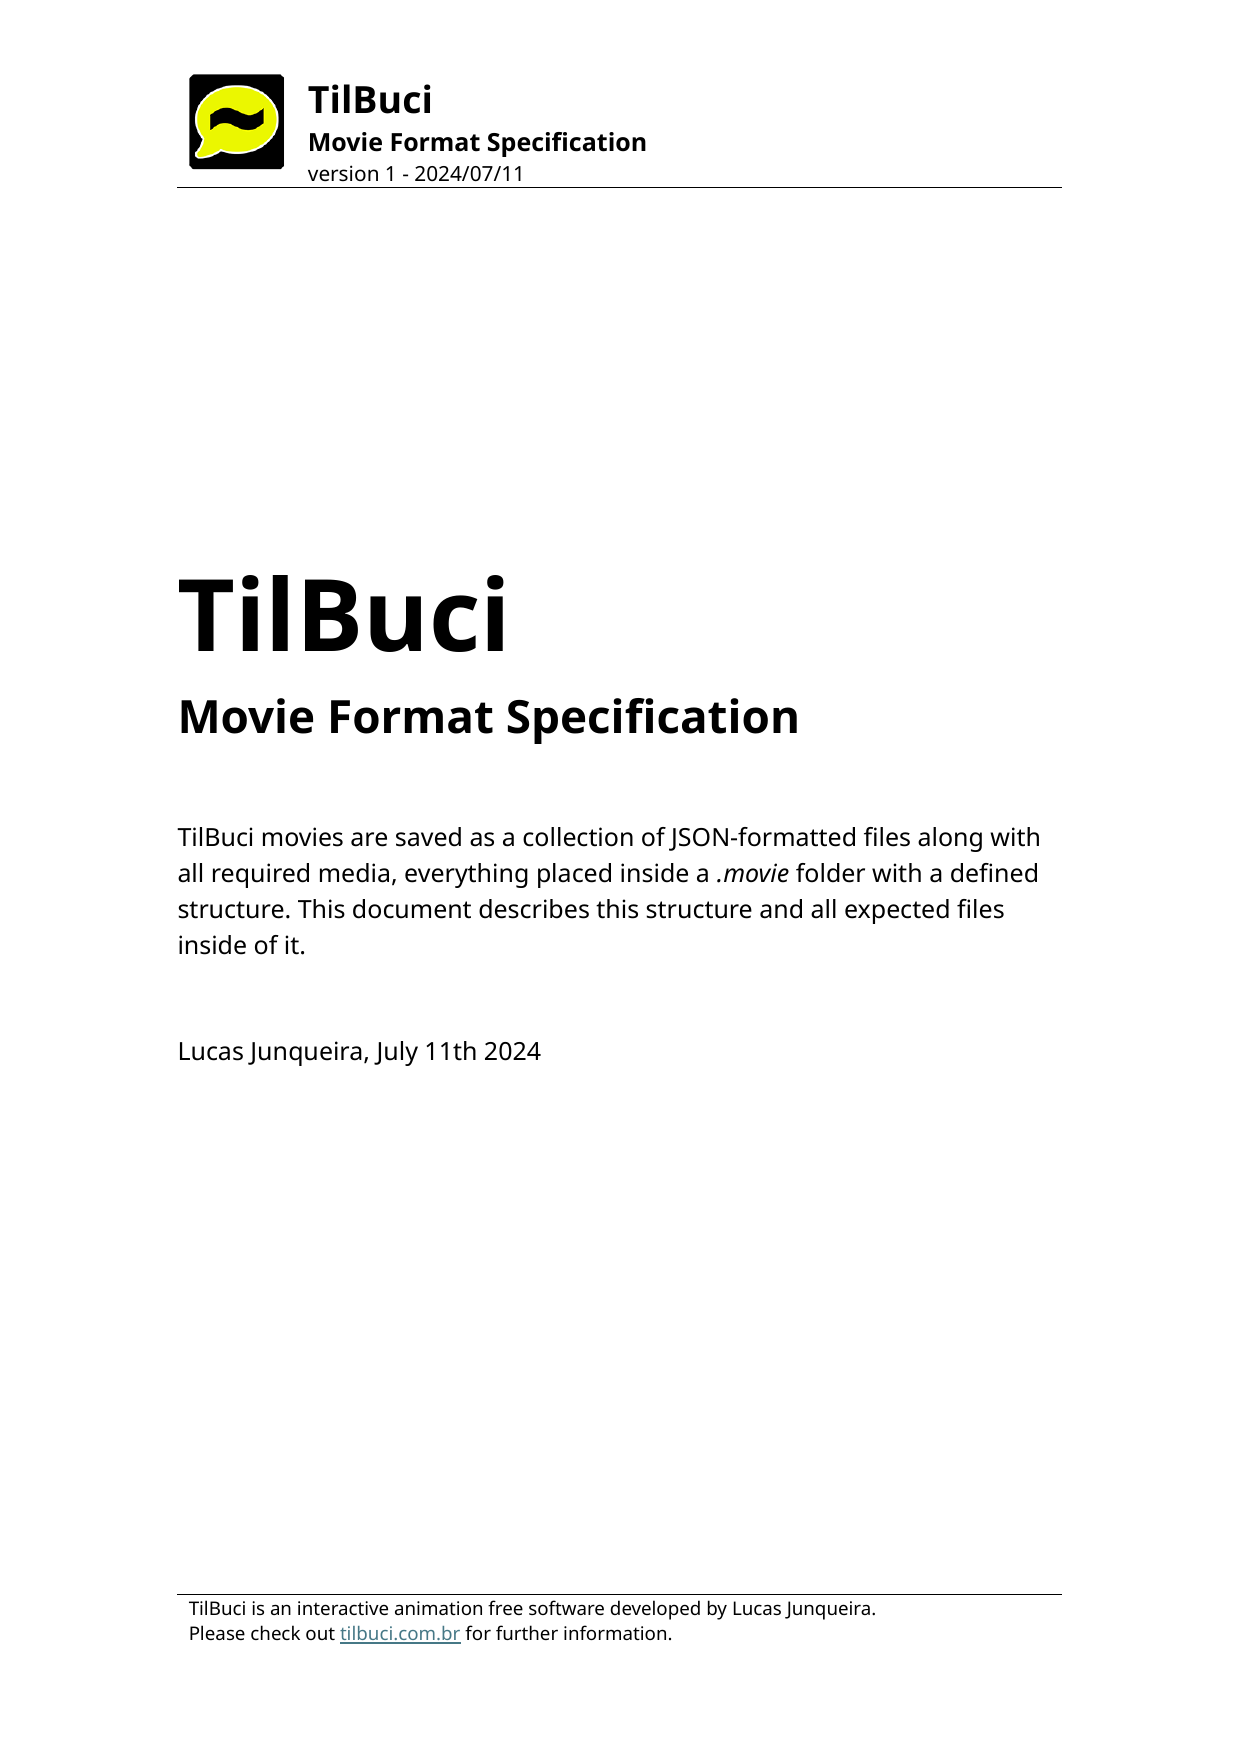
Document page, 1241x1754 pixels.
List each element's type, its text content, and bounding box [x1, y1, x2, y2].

text Lucas Junqueira, July 11th 2024 [177, 1033, 1063, 1067]
text TilBuci Movie Format Specification [177, 544, 1063, 747]
text TilBuci movies are saved as a collection of JSON-formatted files along with all required media, everything placed inside a .movie folder with a defined structure. This document describes this structure and all expected files inside of it. [177, 820, 1063, 962]
